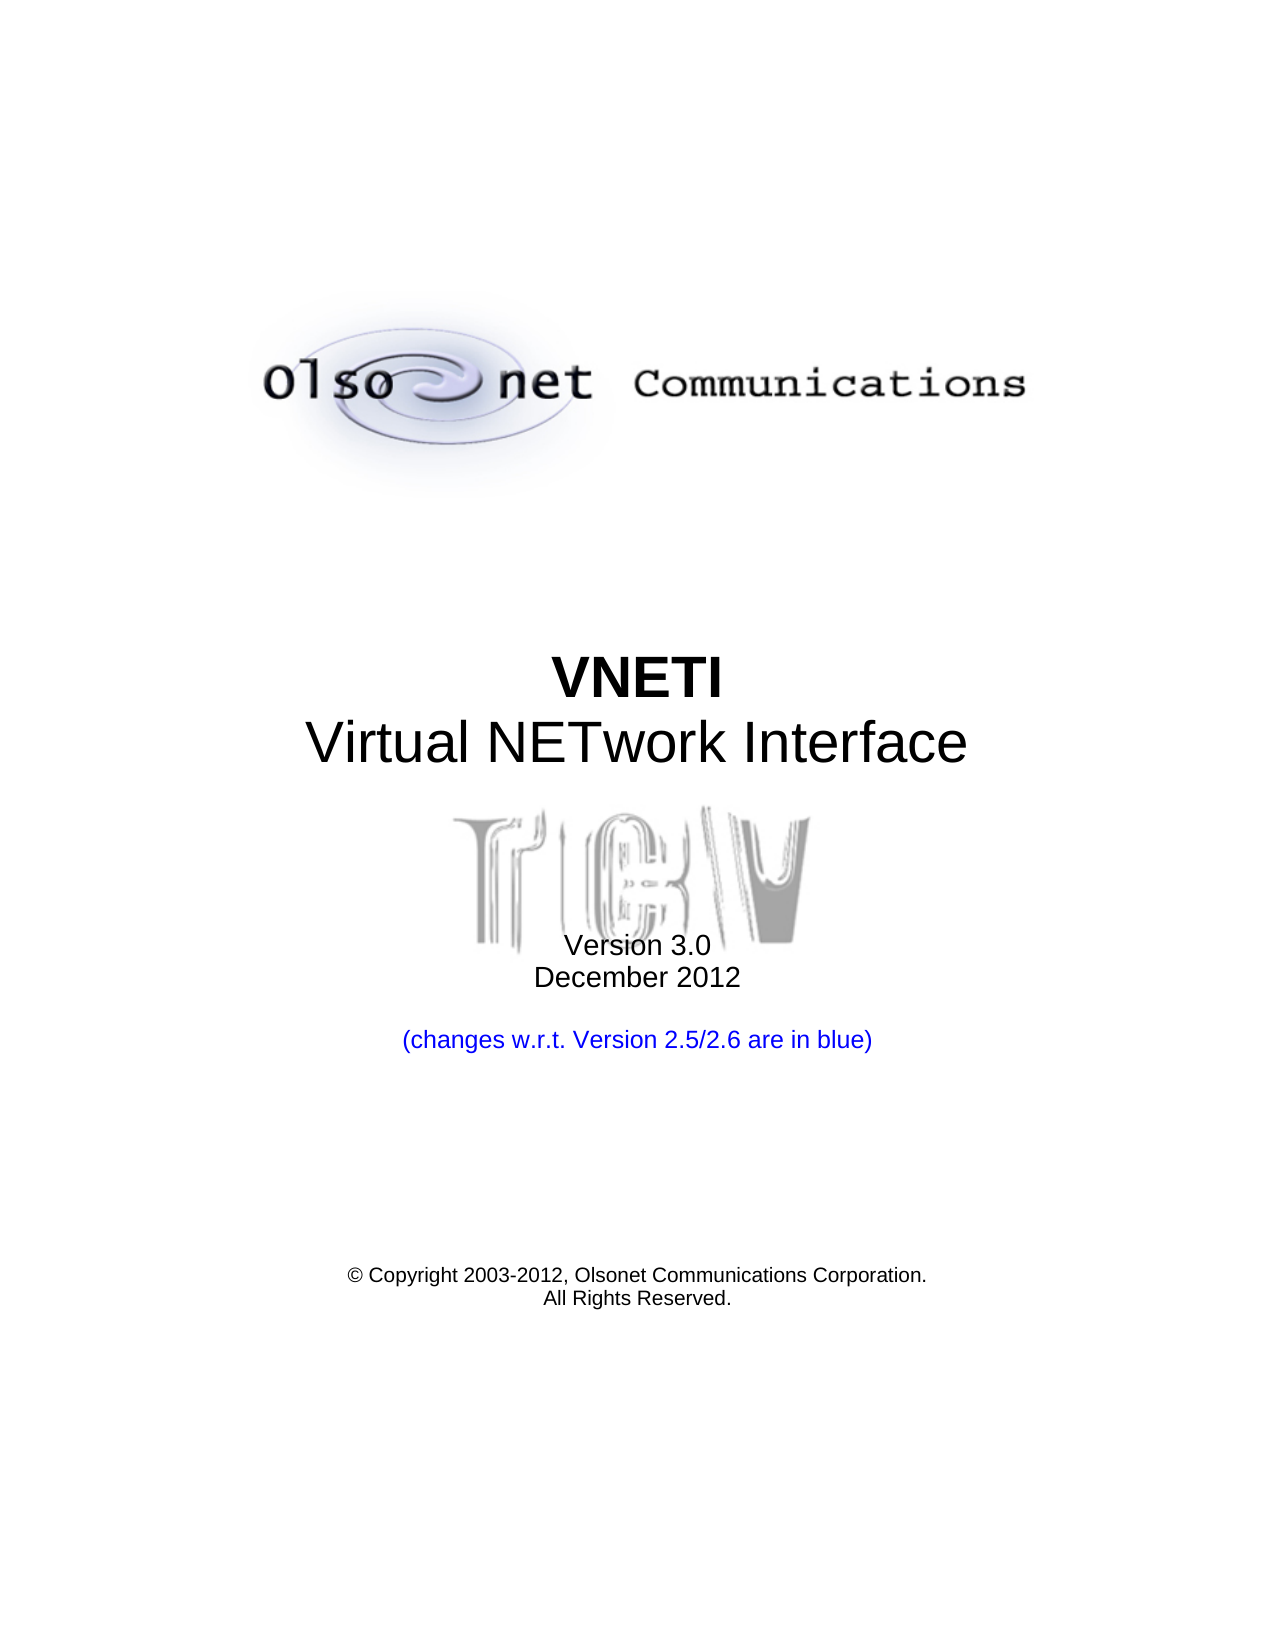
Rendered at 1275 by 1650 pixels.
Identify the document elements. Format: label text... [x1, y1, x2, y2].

text Version 3.0 [210, 928, 397, 961]
picture [241, 291, 1034, 498]
picture [558, 973, 566, 978]
text All Rights Reserved. [210, 1287, 1065, 1310]
text Version 3.0 [866, 928, 1065, 961]
picture [399, 780, 865, 986]
picture [631, 973, 638, 985]
text Virtual NETwork Interface [210, 710, 1065, 775]
picture [646, 973, 654, 978]
subtitle VNETI [210, 645, 1065, 710]
text (changes w.r.t. Version 2.5/2.6 are in blue) [210, 1026, 1065, 1054]
text December 2012 [210, 961, 1065, 994]
text © Copyright 2003-2012, Olsonet Communications Corporation. [210, 1264, 1065, 1287]
picture [538, 969, 550, 985]
picture [589, 973, 597, 978]
picture [696, 969, 704, 985]
picture [607, 973, 613, 986]
